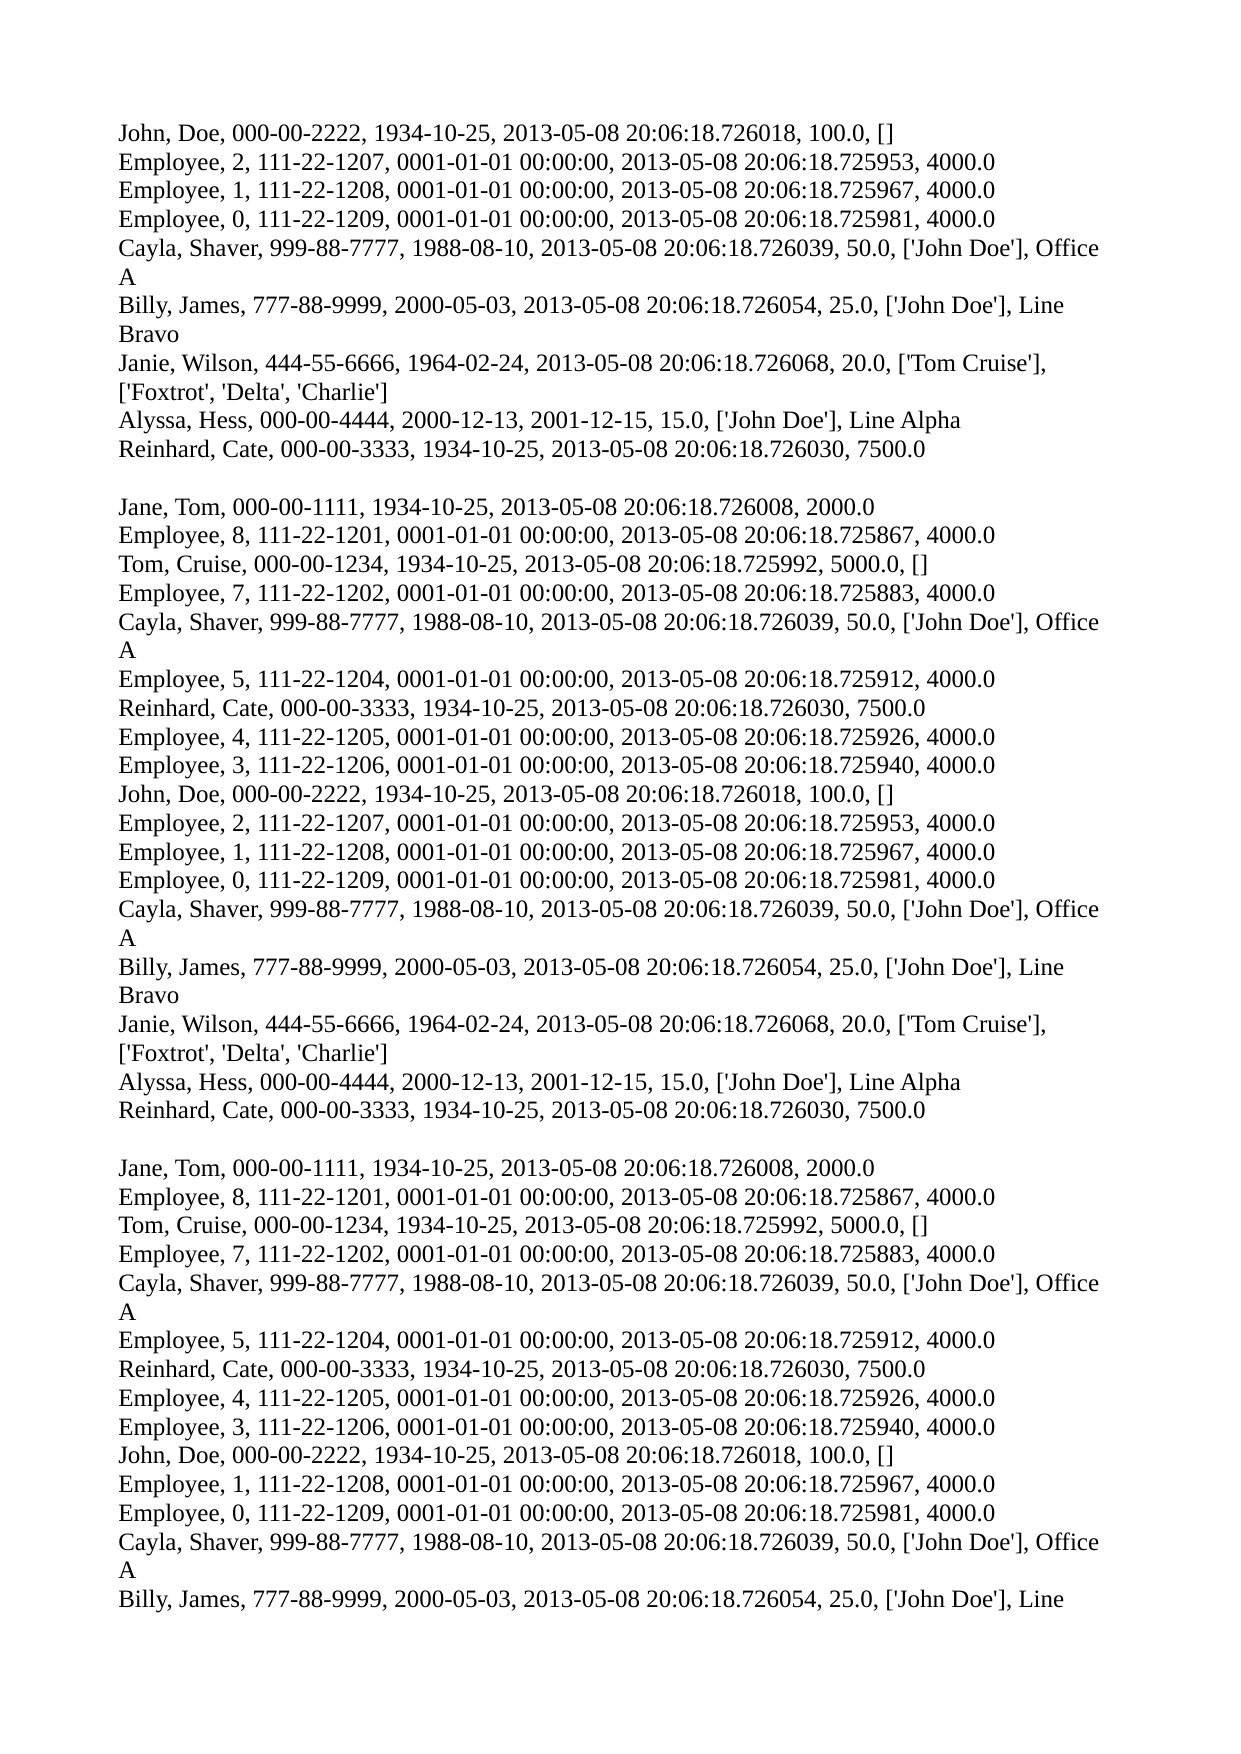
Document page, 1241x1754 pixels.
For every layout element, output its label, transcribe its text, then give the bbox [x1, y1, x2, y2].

text Employee, 0, 111-22-1209, 0001-01-01 00:00:00, 2013-05-08 20:06:18.725981, 4000.0 [118, 204, 1122, 233]
text Employee, 0, 111-22-1209, 0001-01-01 00:00:00, 2013-05-08 20:06:18.725981, 4000.0 [118, 866, 1122, 894]
text Employee, 5, 111-22-1204, 0001-01-01 00:00:00, 2013-05-08 20:06:18.725912, 4000.0 [118, 1326, 1122, 1354]
text Tom, Cruise, 000-00-1234, 1934-10-25, 2013-05-08 20:06:18.725992, 5000.0, [] [118, 1211, 1122, 1239]
text Employee, 4, 111-22-1205, 0001-01-01 00:00:00, 2013-05-08 20:06:18.725926, 4000.0 [118, 1383, 1122, 1412]
text Cayla, Shaver, 999-88-7777, 1988-08-10, 2013-05-08 20:06:18.726039, 50.0, ['John Doe'], Office A [118, 894, 1122, 952]
text Employee, 2, 111-22-1207, 0001-01-01 00:00:00, 2013-05-08 20:06:18.725953, 4000.0 [118, 147, 1122, 176]
text Janie, Wilson, 444-55-6666, 1964-02-24, 2013-05-08 20:06:18.726068, 20.0, ['Tom Cruise'], ['Foxtrot', 'Delta', 'Charlie'] [118, 348, 1122, 406]
text Employee, 7, 111-22-1202, 0001-01-01 00:00:00, 2013-05-08 20:06:18.725883, 4000.0 [118, 1239, 1122, 1268]
text Employee, 4, 111-22-1205, 0001-01-01 00:00:00, 2013-05-08 20:06:18.725926, 4000.0 [118, 722, 1122, 751]
text Tom, Cruise, 000-00-1234, 1934-10-25, 2013-05-08 20:06:18.725992, 5000.0, [] [118, 549, 1122, 578]
text Employee, 1, 111-22-1208, 0001-01-01 00:00:00, 2013-05-08 20:06:18.725967, 4000.0 [118, 176, 1122, 204]
text Jane, Tom, 000-00-1111, 1934-10-25, 2013-05-08 20:06:18.726008, 2000.0 [118, 1153, 1122, 1182]
text Reinhard, Cate, 000-00-3333, 1934-10-25, 2013-05-08 20:06:18.726030, 7500.0 [118, 1096, 1122, 1124]
text Reinhard, Cate, 000-00-3333, 1934-10-25, 2013-05-08 20:06:18.726030, 7500.0 [118, 693, 1122, 722]
text Employee, 2, 111-22-1207, 0001-01-01 00:00:00, 2013-05-08 20:06:18.725953, 4000.0 [118, 808, 1122, 837]
text Employee, 8, 111-22-1201, 0001-01-01 00:00:00, 2013-05-08 20:06:18.725867, 4000.0 [118, 1182, 1122, 1211]
text Billy, James, 777-88-9999, 2000-05-03, 2013-05-08 20:06:18.726054, 25.0, ['John Doe'], Line Bravo [118, 291, 1122, 348]
text Employee, 3, 111-22-1206, 0001-01-01 00:00:00, 2013-05-08 20:06:18.725940, 4000.0 [118, 1412, 1122, 1441]
text Cayla, Shaver, 999-88-7777, 1988-08-10, 2013-05-08 20:06:18.726039, 50.0, ['John Doe'], Office A [118, 1527, 1122, 1584]
text Reinhard, Cate, 000-00-3333, 1934-10-25, 2013-05-08 20:06:18.726030, 7500.0 [118, 1354, 1122, 1383]
text Jane, Tom, 000-00-1111, 1934-10-25, 2013-05-08 20:06:18.726008, 2000.0 [118, 492, 1122, 521]
text Billy, James, 777-88-9999, 2000-05-03, 2013-05-08 20:06:18.726054, 25.0, ['John Doe'], Line [118, 1584, 1122, 1613]
text Janie, Wilson, 444-55-6666, 1964-02-24, 2013-05-08 20:06:18.726068, 20.0, ['Tom Cruise'], ['Foxtrot', 'Delta', 'Charlie'] [118, 1009, 1122, 1067]
text Cayla, Shaver, 999-88-7777, 1988-08-10, 2013-05-08 20:06:18.726039, 50.0, ['John Doe'], Office A [118, 607, 1122, 664]
text Billy, James, 777-88-9999, 2000-05-03, 2013-05-08 20:06:18.726054, 25.0, ['John Doe'], Line Bravo [118, 952, 1122, 1009]
text Alyssa, Hess, 000-00-4444, 2000-12-13, 2001-12-15, 15.0, ['John Doe'], Line Alpha [118, 1067, 1122, 1096]
text Employee, 0, 111-22-1209, 0001-01-01 00:00:00, 2013-05-08 20:06:18.725981, 4000.0 [118, 1498, 1122, 1527]
text Cayla, Shaver, 999-88-7777, 1988-08-10, 2013-05-08 20:06:18.726039, 50.0, ['John Doe'], Office A [118, 1268, 1122, 1326]
text Employee, 7, 111-22-1202, 0001-01-01 00:00:00, 2013-05-08 20:06:18.725883, 4000.0 [118, 578, 1122, 607]
text Cayla, Shaver, 999-88-7777, 1988-08-10, 2013-05-08 20:06:18.726039, 50.0, ['John Doe'], Office A [118, 233, 1122, 291]
text Reinhard, Cate, 000-00-3333, 1934-10-25, 2013-05-08 20:06:18.726030, 7500.0 [118, 434, 1122, 463]
text Employee, 1, 111-22-1208, 0001-01-01 00:00:00, 2013-05-08 20:06:18.725967, 4000.0 [118, 837, 1122, 866]
text Alyssa, Hess, 000-00-4444, 2000-12-13, 2001-12-15, 15.0, ['John Doe'], Line Alpha [118, 406, 1122, 434]
text Employee, 5, 111-22-1204, 0001-01-01 00:00:00, 2013-05-08 20:06:18.725912, 4000.0 [118, 664, 1122, 693]
text Employee, 3, 111-22-1206, 0001-01-01 00:00:00, 2013-05-08 20:06:18.725940, 4000.0 [118, 751, 1122, 779]
text Employee, 1, 111-22-1208, 0001-01-01 00:00:00, 2013-05-08 20:06:18.725967, 4000.0 [118, 1469, 1122, 1498]
text Employee, 8, 111-22-1201, 0001-01-01 00:00:00, 2013-05-08 20:06:18.725867, 4000.0 [118, 521, 1122, 549]
text John, Doe, 000-00-2222, 1934-10-25, 2013-05-08 20:06:18.726018, 100.0, [] [118, 1441, 1122, 1469]
text John, Doe, 000-00-2222, 1934-10-25, 2013-05-08 20:06:18.726018, 100.0, [] [118, 779, 1122, 808]
text John, Doe, 000-00-2222, 1934-10-25, 2013-05-08 20:06:18.726018, 100.0, [] [118, 118, 1122, 147]
